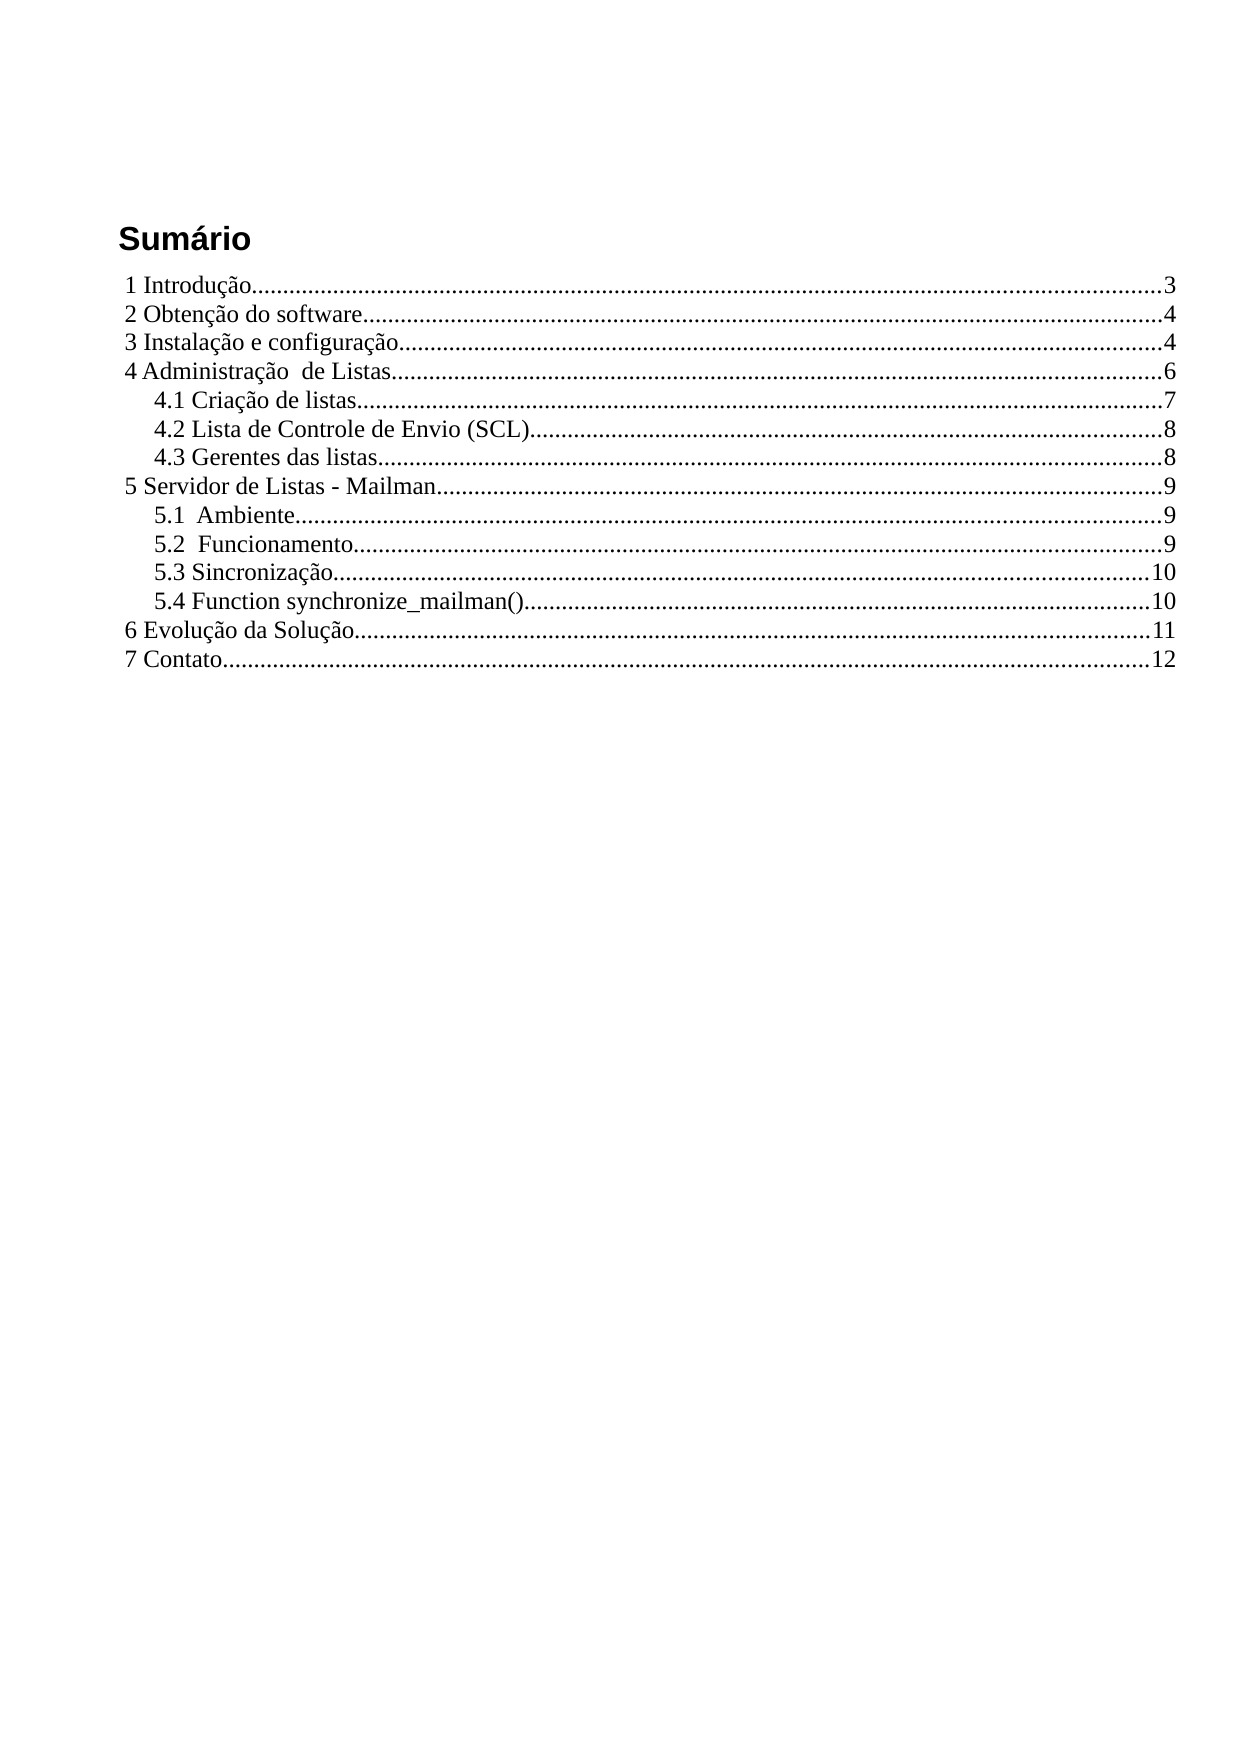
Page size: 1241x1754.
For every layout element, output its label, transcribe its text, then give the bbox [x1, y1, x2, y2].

text 2 Obtenção do software 4 [118, 299, 1176, 327]
text 4.2 Lista de Controle de Envio (SCL) 8 [148, 414, 1176, 442]
text 5.2 Funcionamento 9 [148, 529, 1176, 557]
text 5.3 Sincronização 10 [148, 557, 1176, 586]
text 4.3 Gerentes das listas 8 [148, 442, 1176, 471]
text 3 Instalação e configuração 4 [118, 327, 1176, 356]
text 1 Introdução 3 [118, 270, 1176, 299]
text 5.1 Ambiente 9 [148, 500, 1176, 529]
subtitle Sumário [118, 219, 1176, 257]
text 4 Administração de Listas 6 [118, 356, 1176, 385]
text 7 Contato 12 [118, 644, 1176, 672]
text 5.4 Function synchronize_mailman() 10 [148, 586, 1176, 615]
text 5 Servidor de Listas - Mailman 9 [118, 471, 1176, 500]
text 6 Evolução da Solução 11 [118, 615, 1176, 644]
text 4.1 Criação de listas 7 [148, 385, 1176, 414]
